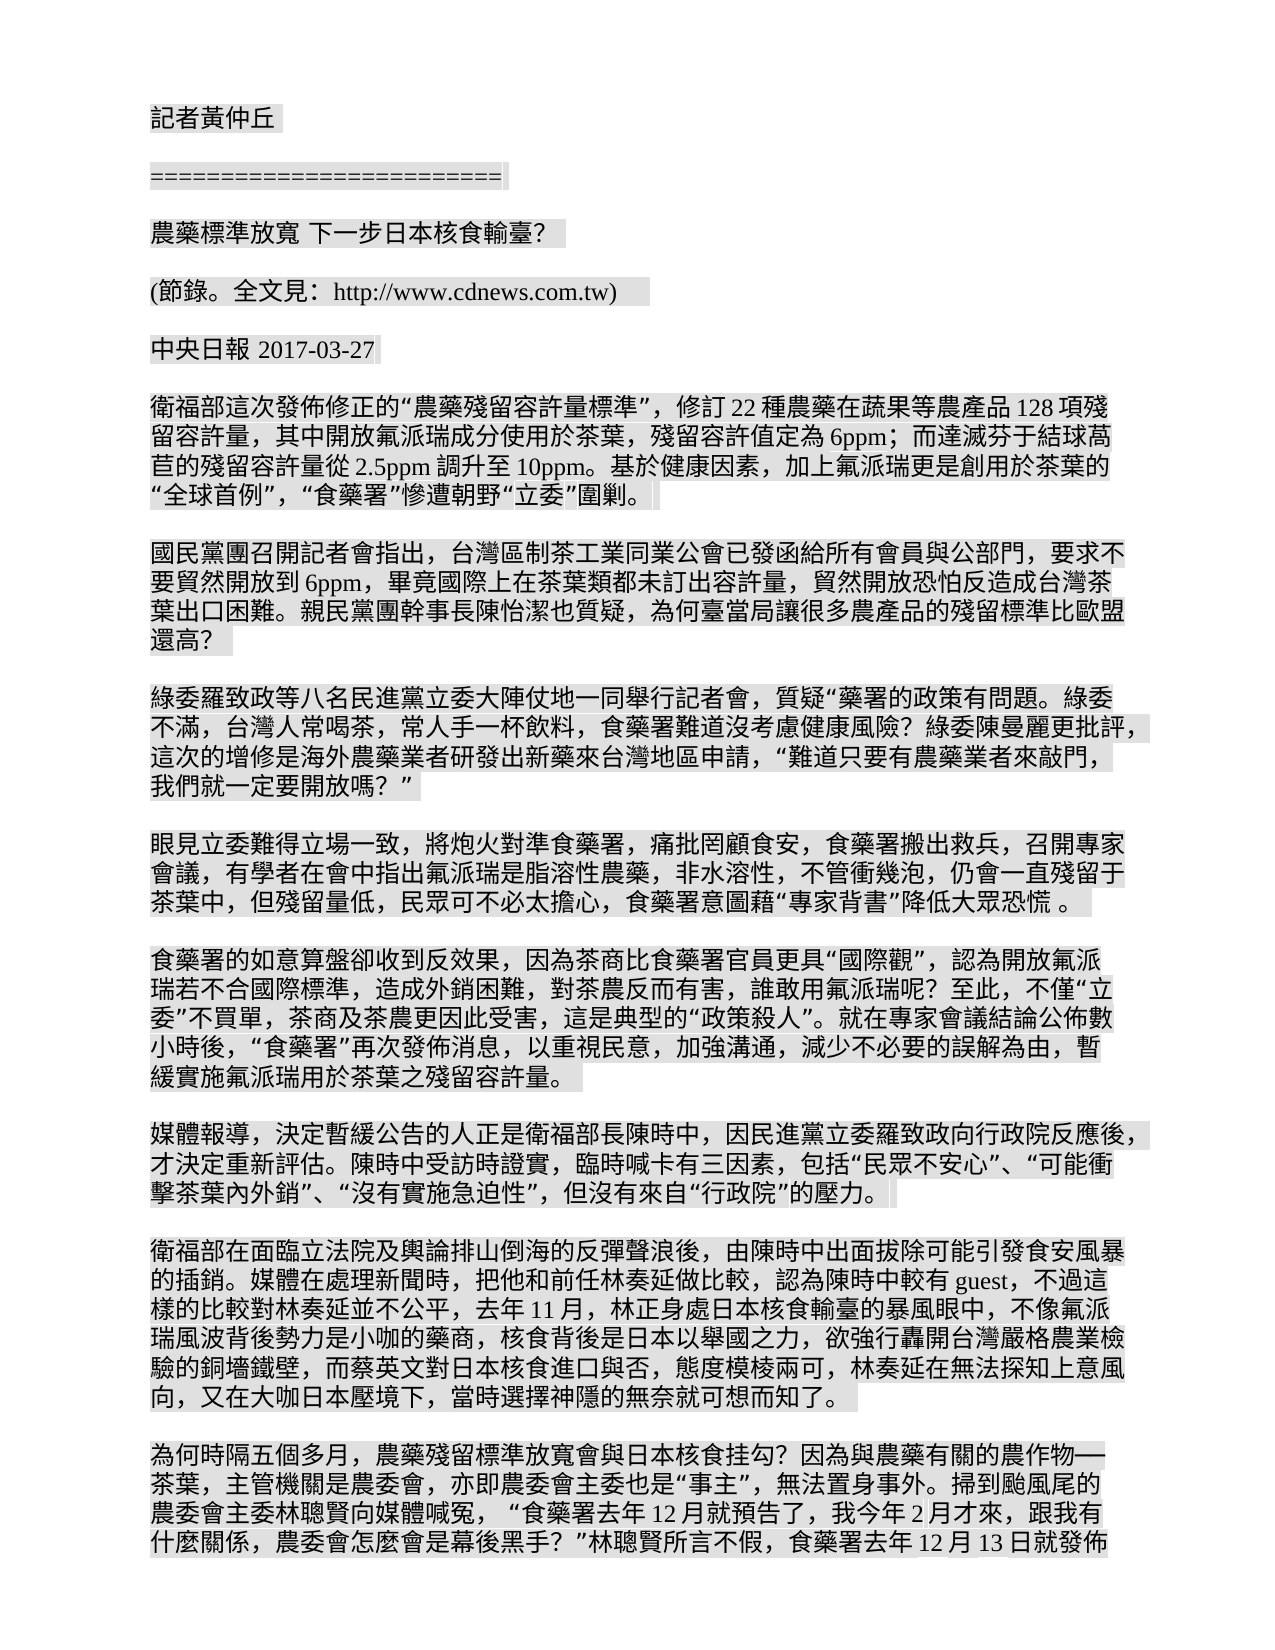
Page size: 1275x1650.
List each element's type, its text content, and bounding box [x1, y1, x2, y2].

text 在報上看到台灣農委會防檢局副局長馮海東說了底下這麼一段話，令我相當吃驚，我還反覆讀了幾遍，確定沒讀錯。語言竟然能夠 "委婉" 到這種地步，實在令人驚嘆，鳥事竟然也能說成 "台灣之光" 。他是這麼說的： "使用氟派瑞於茶葉，台灣是比全球還早完成試驗報告，歐盟、CODEX、日本等國統統沒有標準，僅有台灣有6ppm的標準。" (CODEX 就是制定國際食品標準的 "國際食品法典委員會) 這話是什麼意思呢？看不太懂是吧？當你看了官方這段話，做為一個一般大眾，你心裏會怎麼想？應該是會覺得雖然看不太懂，但是聽起來好像是一件很了不起的事，又是 "全球第一"，又是超日趕歐，領先全世界。 但實際上卻是這樣，所謂 "全球第一"，就是台灣這個王八蛋政府竟然打算偷偷摸摸地 "領先全球"，把氟派瑞 (FLUOPYRAM) 這個過去不允許用於茶葉的農藥開放使用；不但是 "全世界第一個" 把這農藥用於茶葉，而且檢驗標準之寬鬆更是獨步全球，高達 6ppm，遠遠高於一般世界標準。比方說，就如底下這位顏醫師所指出，"CODEX 針對氟派瑞用於馬鈴薯等歐美民眾常吃食品，則訂定0.03ppm的嚴格標準"，恰恰是兩百倍。 一些莫名其妙的所謂專家，卻說氟派瑞這東西很安全，而且說它是脂溶性，幾乎洗不掉，所以泡茶喝也只會溶出 "一點點" 而已，根本不用擔心。這就是鬼扯蛋。如果它那麼安全，一點問題都沒有，那根本就不需要檢驗了，隨便你愛吃多少就吃多少才對，幹嘛世界各國要對此農藥訂定如此嚴格的標準？何必計較那0.01、0.02？就連一直施壓要我們放寬有毒食品的日本鬼子，他們自己對於這個農藥同樣也管制得非常嚴格。 而且，你去日本厚生勞動省的官方網站查一下就知道。請搜尋 "フルオピラム" (亦即氟派瑞)，你就能看到該農藥於去年九月修訂前後的不同標準： https://goo.gl/uVlj8E 標準修訂前後，七十幾種使用該農藥的食物與蔬果中，只有牛和豬的腎臟及葡萄在修訂標準後是放寬的，其它都是大幅提高健康標準，修訂得更加嚴格。天底下會有什麼樣的政府竟然是偷偷摸摸反其道而行的？存心就是要接收別人的有毒或不合格產品，難道台灣人是鐵打的身體？難道台灣人是百毒不侵？還是我們的健康與生命，活該被這些人渣政客給拿來當成一種換取一黨政治利益及交換一己之私的政治籌碼？ 天底下會有什麼樣的政府竟然會偷偷摸摸大幅降低食物的農藥管制標準？甚至是全世界第一個把該農藥拿來使用在茶葉上，卻又竟然能把它講成好像什麼獨步全球的偉大創舉。這些混蛋政客當然不是瘋了，而是良心給狗吃了，輕易就能以社會大眾的健康當成一種政治籌碼來取悅其主子，並換取一己之利一黨之私。 長年以來，在反中反華的挑撥族群仇恨之政治操弄下，台灣政治早已廢棄了現代社會的一種基本文明尺度，不惜以傷害人性為代價，謀取政治利益；只要顏色正確，只要綠油油，不管怎麼胡作非為，幾乎都會受到其支持者的瘋狂支持，但是，難道你真的會瘋狂到連傷害自己與家人的健康來成就人渣政客之個人政治利益亦在所不惜？難道連如此基本的是非利害也得臣服於那正確的顏色之下？ 我當然不是說所有農藥標準都不能修訂，但是你難道真的會蠢到看不出來這裏頭的私心盤算與政治利益交換？並且是以社會大眾的生命健康做為利益交換的籌碼。難道你真的分不清敵友，完全看不出來誰一直在欺騙你、傷害你？ 陳真 2017. 03. 27. =========================== 氟派瑞脂溶性農藥如何清洗？農委會答不出來 中國時報 2017年03月27日 楊騰凱 氟派瑞開放用於茶葉的爭議持續延燒。立委質疑，專家既然認為氟派瑞是脂溶性，不會在水中溶出，那麼民眾水果該怎麼洗，才能避免把氟派瑞吃下肚。但在場農委官員會竟支支吾吾，回答不出來。 陳宜民指出，氟派瑞是首次放寬用於茶葉的農藥，殘留標準從0ppm直接變成6ppm，但同時另外還有一種農藥三氟派瑞準用於水果，此情形令人擔憂，因為三氟派瑞使用後分解也會產生氟派瑞。 陳宜民表示，農委會開專家會議時，有專家認為氟派瑞是脂溶性的農藥，泡茶不會溶出來，但他質疑，用熱水去燙豬皮還是會溶出豬油，只是量多寡而已，「說溶不出來是騙人」。他問現場農委會官員，三氟派瑞目前主用於水果，例如芒果，將來民眾清洗水果時，既然脂溶性的農藥清水洗不掉，那麼水果要怎麼清洗，民眾才能避免氟派瑞污染。 面對立委提問，在場農委會副主委黃金城及防檢局官員皆支支吾吾回答不出來。陳宜民只好自己解答，要用食用小蘇打粉泡在溫水裡面3到5分鐘，然後再用清水洗，才能洗掉脂溶性的農藥，告訴民眾怎麼清洗，應是農委會的職責，很多農藥標準，不是只看到毒物學而已，還要看民眾的生活習慣，何況台灣人愛好喝茶，「不知道怎麼洗，你們應該要下台」。 ======================== 「用了不能外銷」 茶農也拒氟派瑞 2017年03月25日 蘋果日報 過去未曾用於茶葉的農藥「氟派瑞」，自食藥署上周公告後，茶農原已可使用，但茶農顏先生昨說，即使有公告，若高於國際標準，或別國根本不用，那他也不會用，「用了就不能外銷了」。 美日澳皆禁用 顏先生說，相較於其他農產品，茶葉的病蟲害較少，如使用農藥，每次的用量也不會太多，所以就算有新農藥經公告可使用，他還是會看有沒有符合國際標準，以氟派瑞為例，容許量訂為6ppm，但在日本、美國、澳洲都還不能用，他也不會用，否則無法外銷。 台北榮總職業醫學與臨床毒物科主任楊振昌則說，氟派瑞是脂溶性農藥，非水溶性，無法溶於水，所以若把氟派瑞用於茶葉，多數會卡在茶葉的表面蠟質下，不會溶出；此外，農委會曾試驗，以使用氟派瑞的6公克茶乾浸泡300c.c.沸水中，經反覆多次，發現平均每次約有0.005~0.019ppm的殘留於水中，這也代表用過氟派瑞的茶葉，不管沖幾泡，仍會一直殘留於茶葉中，但殘留量低，民眾別太擔心。 楊振昌也說，多數的茶葉農藥為水溶性，所以用沸水沖第一泡後倒掉，即可溶出絕大部分的農藥，接著再喝便無問題。 記者黃仲丘 ========================= 農藥標準放寬 下一步日本核食輸臺？ (節錄。全文見：http://www.cdnews.com.tw) 中央日報 2017-03-27 衛福部這次發佈修正的“農藥殘留容許量標準”，修訂22種農藥在蔬果等農產品128項殘留容許量，其中開放氟派瑞成分使用於茶葉，殘留容許值定為6ppm；而達滅芬于結球萵苣的殘留容許量從2.5ppm調升至10ppm。基於健康因素，加上氟派瑞更是創用於茶葉的“全球首例”，“食藥署”慘遭朝野“立委”圍剿。 國民黨團召開記者會指出，台灣區制茶工業同業公會已發函給所有會員與公部門，要求不要貿然開放到6ppm，畢竟國際上在茶葉類都未訂出容許量，貿然開放恐怕反造成台灣茶葉出口困難。親民黨團幹事長陳怡潔也質疑，為何臺當局讓很多農產品的殘留標準比歐盟還高？ 綠委羅致政等八名民進黨立委大陣仗地一同舉行記者會，質疑“藥署的政策有問題。綠委不滿，台灣人常喝茶，常人手一杯飲料，食藥署難道沒考慮健康風險？綠委陳曼麗更批評，這次的增修是海外農藥業者研發出新藥來台灣地區申請，“難道只要有農藥業者來敲門，我們就一定要開放嗎？” 眼見立委難得立場一致，將炮火對準食藥署，痛批罔顧食安，食藥署搬出救兵，召開專家會議，有學者在會中指出氟派瑞是脂溶性農藥，非水溶性，不管衝幾泡，仍會一直殘留于茶葉中，但殘留量低，民眾可不必太擔心，食藥署意圖藉“專家背書”降低大眾恐慌 。 食藥署的如意算盤卻收到反效果，因為茶商比食藥署官員更具“國際觀”，認為開放氟派瑞若不合國際標準，造成外銷困難，對茶農反而有害，誰敢用氟派瑞呢？至此，不僅“立委”不買單，茶商及茶農更因此受害，這是典型的“政策殺人”。就在專家會議結論公佈數小時後，“食藥署”再次發佈消息，以重視民意，加強溝通，減少不必要的誤解為由，暫緩實施氟派瑞用於茶葉之殘留容許量。 媒體報導，決定暫緩公告的人正是衛福部長陳時中，因民進黨立委羅致政向行政院反應後，才決定重新評估。陳時中受訪時證實，臨時喊卡有三因素，包括“民眾不安心”、“可能衝擊茶葉內外銷”、“沒有實施急迫性”，但沒有來自“行政院”的壓力。 衛福部在面臨立法院及輿論排山倒海的反彈聲浪後，由陳時中出面拔除可能引發食安風暴的插銷。媒體在處理新聞時，把他和前任林奏延做比較，認為陳時中較有guest，不過這樣的比較對林奏延並不公平，去年11月，林正身處日本核食輸臺的暴風眼中，不像氟派瑞風波背後勢力是小咖的藥商，核食背後是日本以舉國之力，欲強行轟開台灣嚴格農業檢驗的銅墻鐵壁，而蔡英文對日本核食進口與否，態度模棱兩可，林奏延在無法探知上意風向，又在大咖日本壓境下，當時選擇神隱的無奈就可想而知了。 為何時隔五個多月，農藥殘留標準放寬會與日本核食挂勾？因為與農藥有關的農作物──茶葉，主管機關是農委會，亦即農委會主委也是“事主”，無法置身事外。掃到颱風尾的農委會主委林聰賢向媒體喊冤， “食藥署去年12月就預告了，我今年2月才來，跟我有什麼關係，農委會怎麼會是幕後黑手？”林聰賢所言不假，食藥署去年12月13日就發佈修正農藥殘留容許量標準“預告”，其中就有氟派瑞和達滅芬。 這就有趣了，莫非蔡英文因去年立法院反對核食進口，遭受挫折，無法向安倍晉三交代，於是改採“間接路線”，從修正放寬農藥殘留表準下手，企圖打出一個突破口，如此一來，日本核食輸臺的阻力有望降低。君不見，台灣駐日代表謝長廷日前受訪時，再度提到進口“核災區”食品，他說若不解決這問題，會影響台灣與日本談自由貿易，以及台灣的公信力。此外，時值氟派瑞風暴鬧得沸沸颺颺之際，日本總務省副大臣赤間二郎3月25日以日本現任官員身分訪台，在推廣日本觀光之餘，不忘對蔡英文喊話，應儘速開放台灣管制的核災區福島五縣食品。 謝長廷受訪時指出，日本曾禁止進口台灣的椪柑、棗子，但去年底、今年初就開放了。他說，科學根據、理性討論是世界規格，如果不遵循，可能對方也會報復。 謝長廷並強調，如果食品是無問題，合於標準的，日本會期待台灣開放，但此事如果一直拖，因為台灣的政治原因或不實報導，這樣對台灣的公信力跟形象影響很大。 很顯然的，從謝長廷的談話可以發現，他似乎有意無意間為核食輸臺說項。 [150, 75, 1125, 1558]
